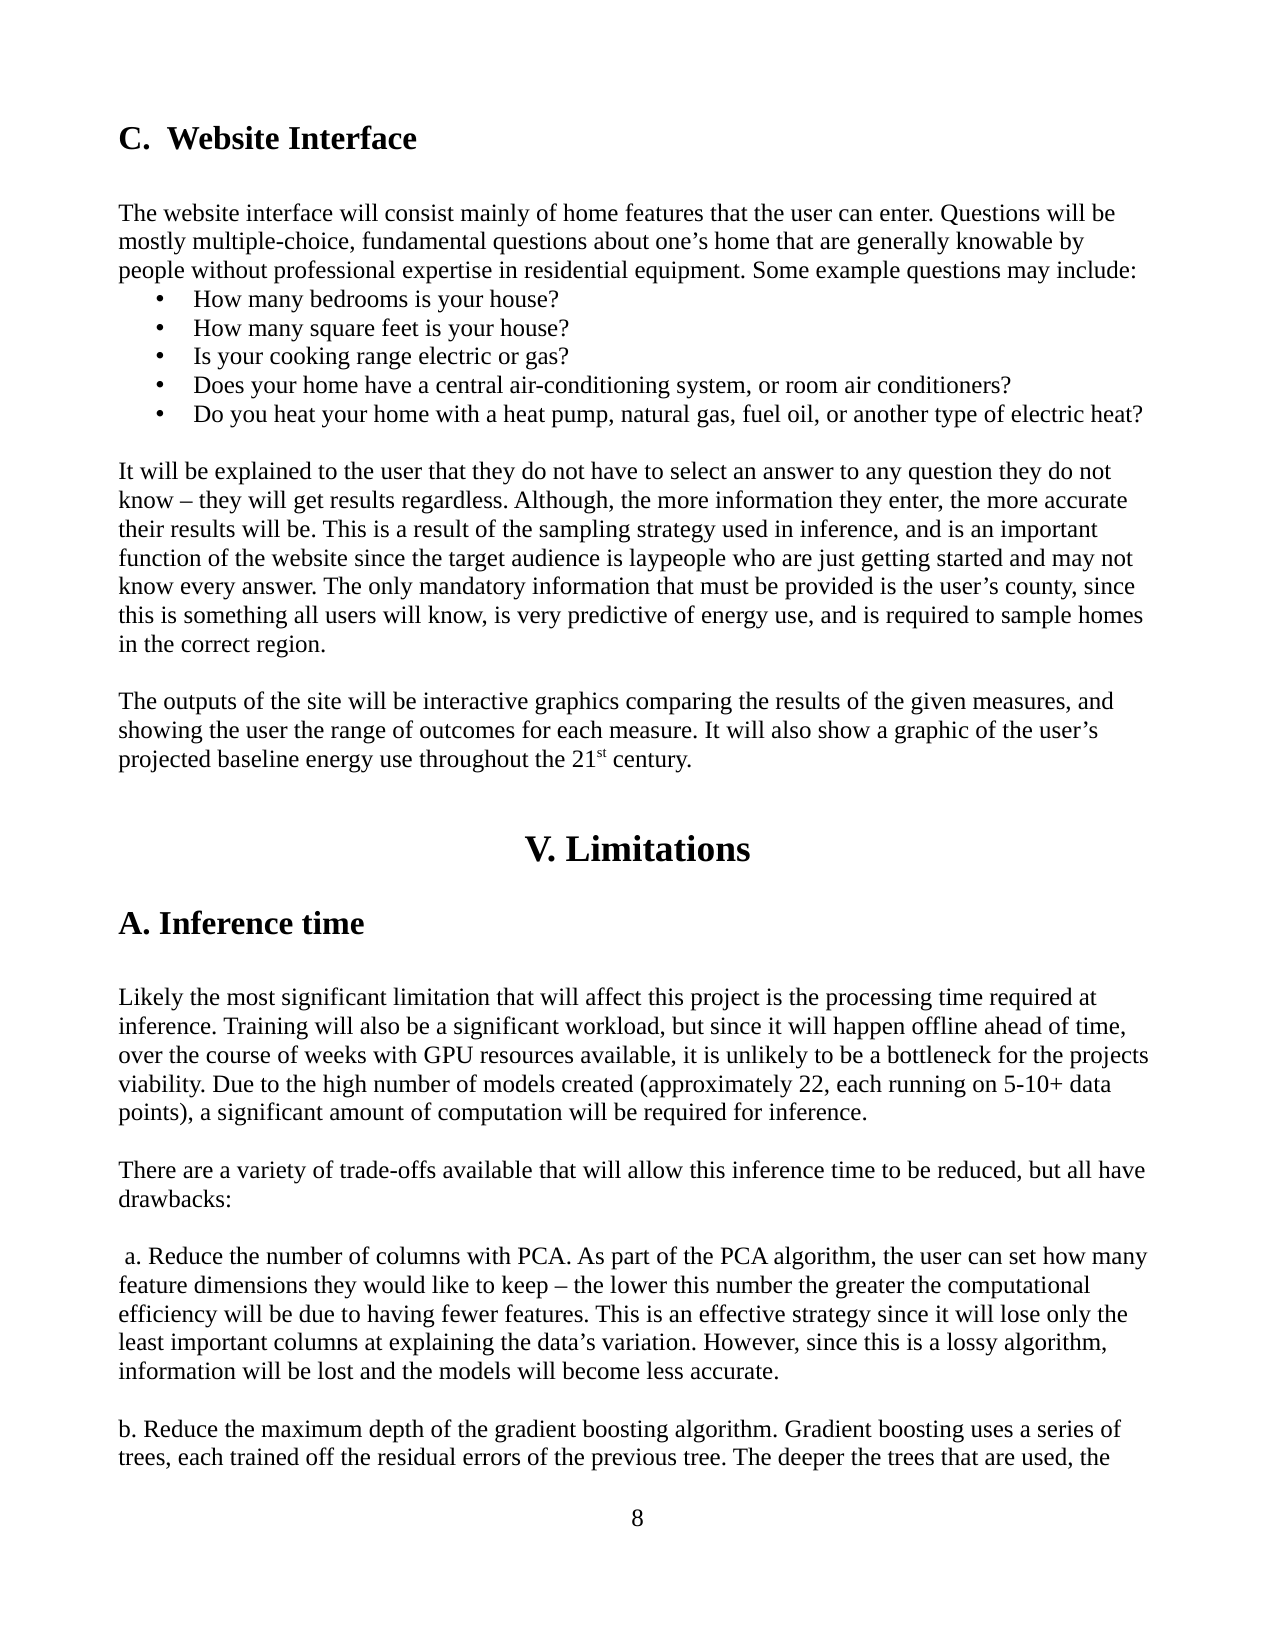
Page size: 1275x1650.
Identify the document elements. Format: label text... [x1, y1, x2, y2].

text The website interface will consist mainly of home features that the user can enter. Questions will be mostly multiple-choice, fundamental questions about one’s home that are generally knowable by people without professional expertise in residential equipment. Some example questions may include: [118, 198, 1157, 284]
list Is your cooking range electric or gas? [156, 341, 1157, 370]
text There are a variety of trade-offs available that will allow this inference time to be reduced, but all have drawbacks: [118, 1155, 1157, 1212]
subtitle A. Inference time [118, 903, 1157, 941]
list Does your home have a central air-conditioning system, or room air conditioners? [156, 370, 1157, 399]
subtitle C. Website Interface [118, 118, 1157, 156]
text It will be explained to the user that they do not have to select an answer to any question they do not know – they will get results regardless. Although, the more information they enter, the more accurate their results will be. This is a result of the sampling strategy used in inference, and is an important function of the website since the target audience is laypeople who are just getting started and may not know every answer. The only mandatory information that must be provided is the user’s county, since this is something all users will know, is very predictive of energy use, and is required to sample homes in the correct region. [118, 456, 1157, 658]
list Do you heat your home with a heat pump, natural gas, fuel oil, or another type of electric heat? [156, 399, 1157, 428]
text b. Reduce the maximum depth of the gradient boosting algorithm. Gradient boosting uses a series of trees, each trained off the residual errors of the previous tree. The deeper the trees that are used, the [118, 1414, 1157, 1471]
subtitle V. Limitations [118, 826, 1157, 869]
text a. Reduce the number of columns with PCA. As part of the PCA algorithm, the user can set how many feature dimensions they would like to keep – the lower this number the greater the computational efficiency will be due to having fewer features. This is an effective strategy since it will lose only the least important columns at explaining the data’s variation. However, since this is a lossy algorithm, information will be lost and the models will become less accurate. [118, 1241, 1157, 1385]
list How many square feet is your house? [156, 313, 1157, 341]
text The outputs of the site will be interactive graphics comparing the results of the given measures, and showing the user the range of outcomes for each measure. It will also show a graphic of the user’s projected baseline energy use throughout the 21st century. [118, 686, 1157, 773]
list How many bedrooms is your house? [156, 284, 1157, 313]
text Likely the most significant limitation that will affect this project is the processing time required at inference. Training will also be a significant workload, but since it will happen offline ahead of time, over the course of weeks with GPU resources available, it is unlikely to be a bottleneck for the projects viability. Due to the high number of models created (approximately 22, each running on 5-10+ data points), a significant amount of computation will be required for inference. [118, 982, 1157, 1126]
